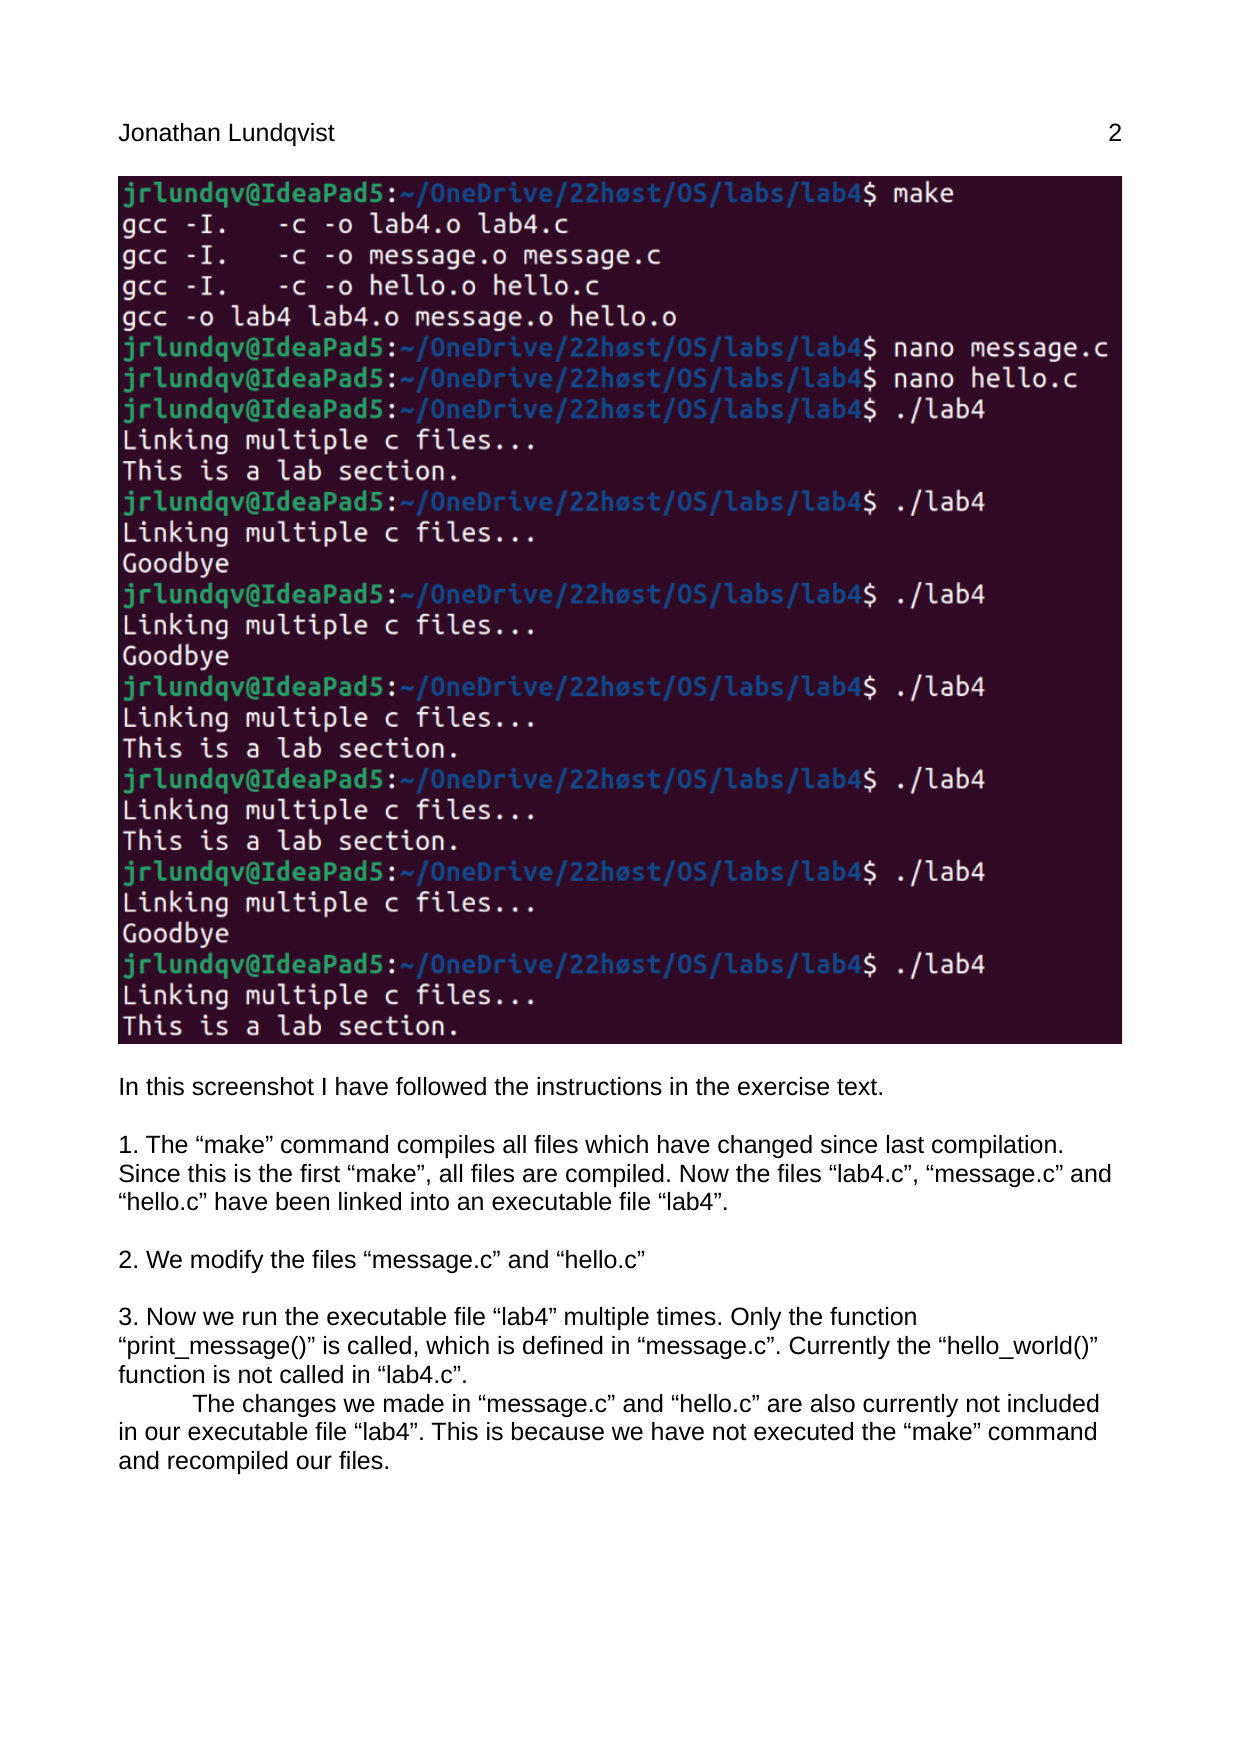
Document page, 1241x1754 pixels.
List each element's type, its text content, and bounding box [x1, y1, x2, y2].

text The changes we made in “message.c” and “hello.c” are also currently not included in our executable file “lab4”. This is because we have not executed the “make” command and recompiled our files. [118, 1388, 1122, 1475]
picture [118, 176, 1123, 1044]
text 2. We modify the files “message.c” and “hello.c” [118, 1245, 1122, 1273]
text 1. The “make” command compiles all files which have changed since last compilation. Since this is the first “make”, all files are compiled. Now the files “lab4.c”, “message.c” and “hello.c” have been linked into an executable file “lab4”. [118, 1130, 1122, 1216]
text 3. Now we run the executable file “lab4” multiple times. Only the function “print_message()” is called, which is defined in “message.c”. Currently the “hello_world()” function is not called in “lab4.c”. [118, 1302, 1122, 1388]
text In this screenshot I have followed the instructions in the exercise text. [118, 1072, 1122, 1101]
